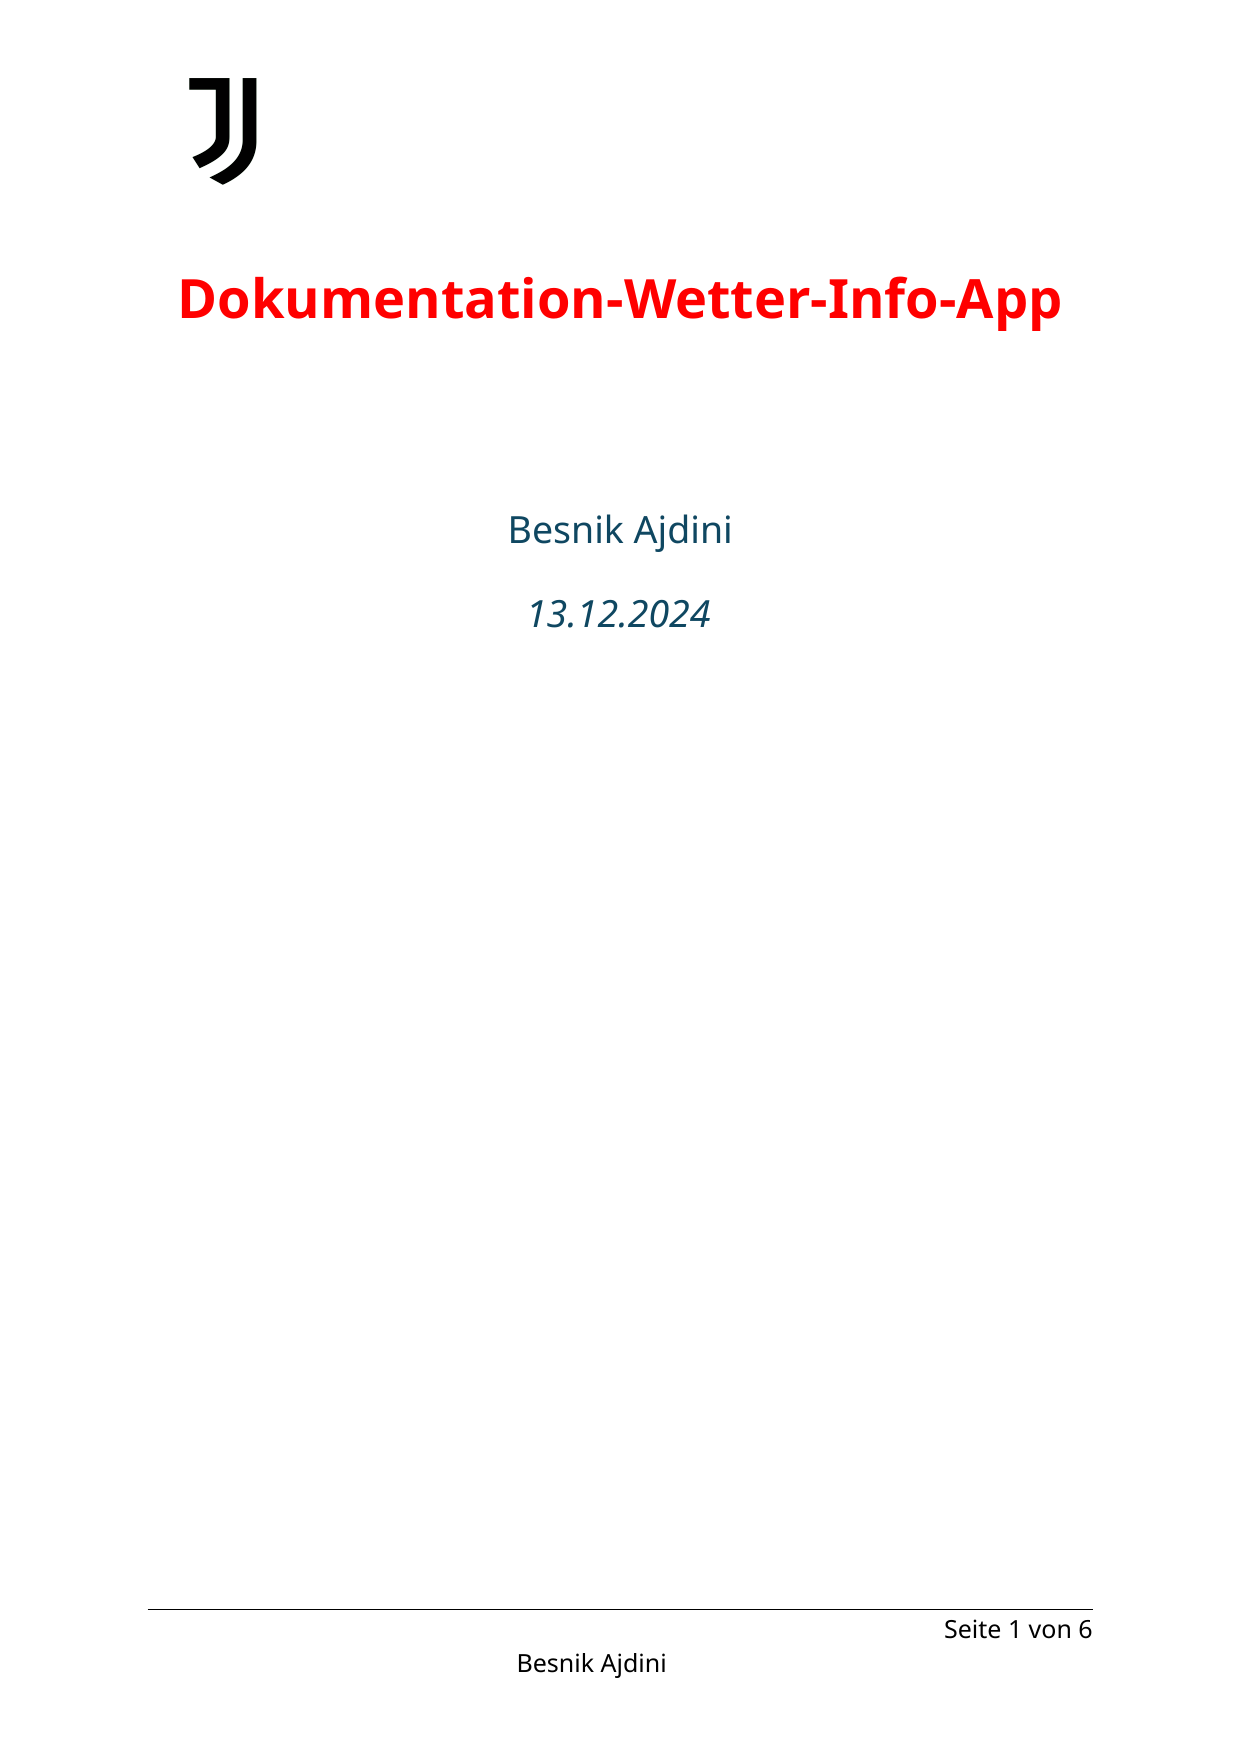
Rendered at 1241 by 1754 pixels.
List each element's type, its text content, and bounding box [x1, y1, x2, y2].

subtitle Dokumentation-Wetter-Info-App [148, 260, 1093, 334]
subtitle 13.12.2024 [148, 587, 1093, 638]
subtitle Besnik Ajdini [148, 503, 1093, 554]
